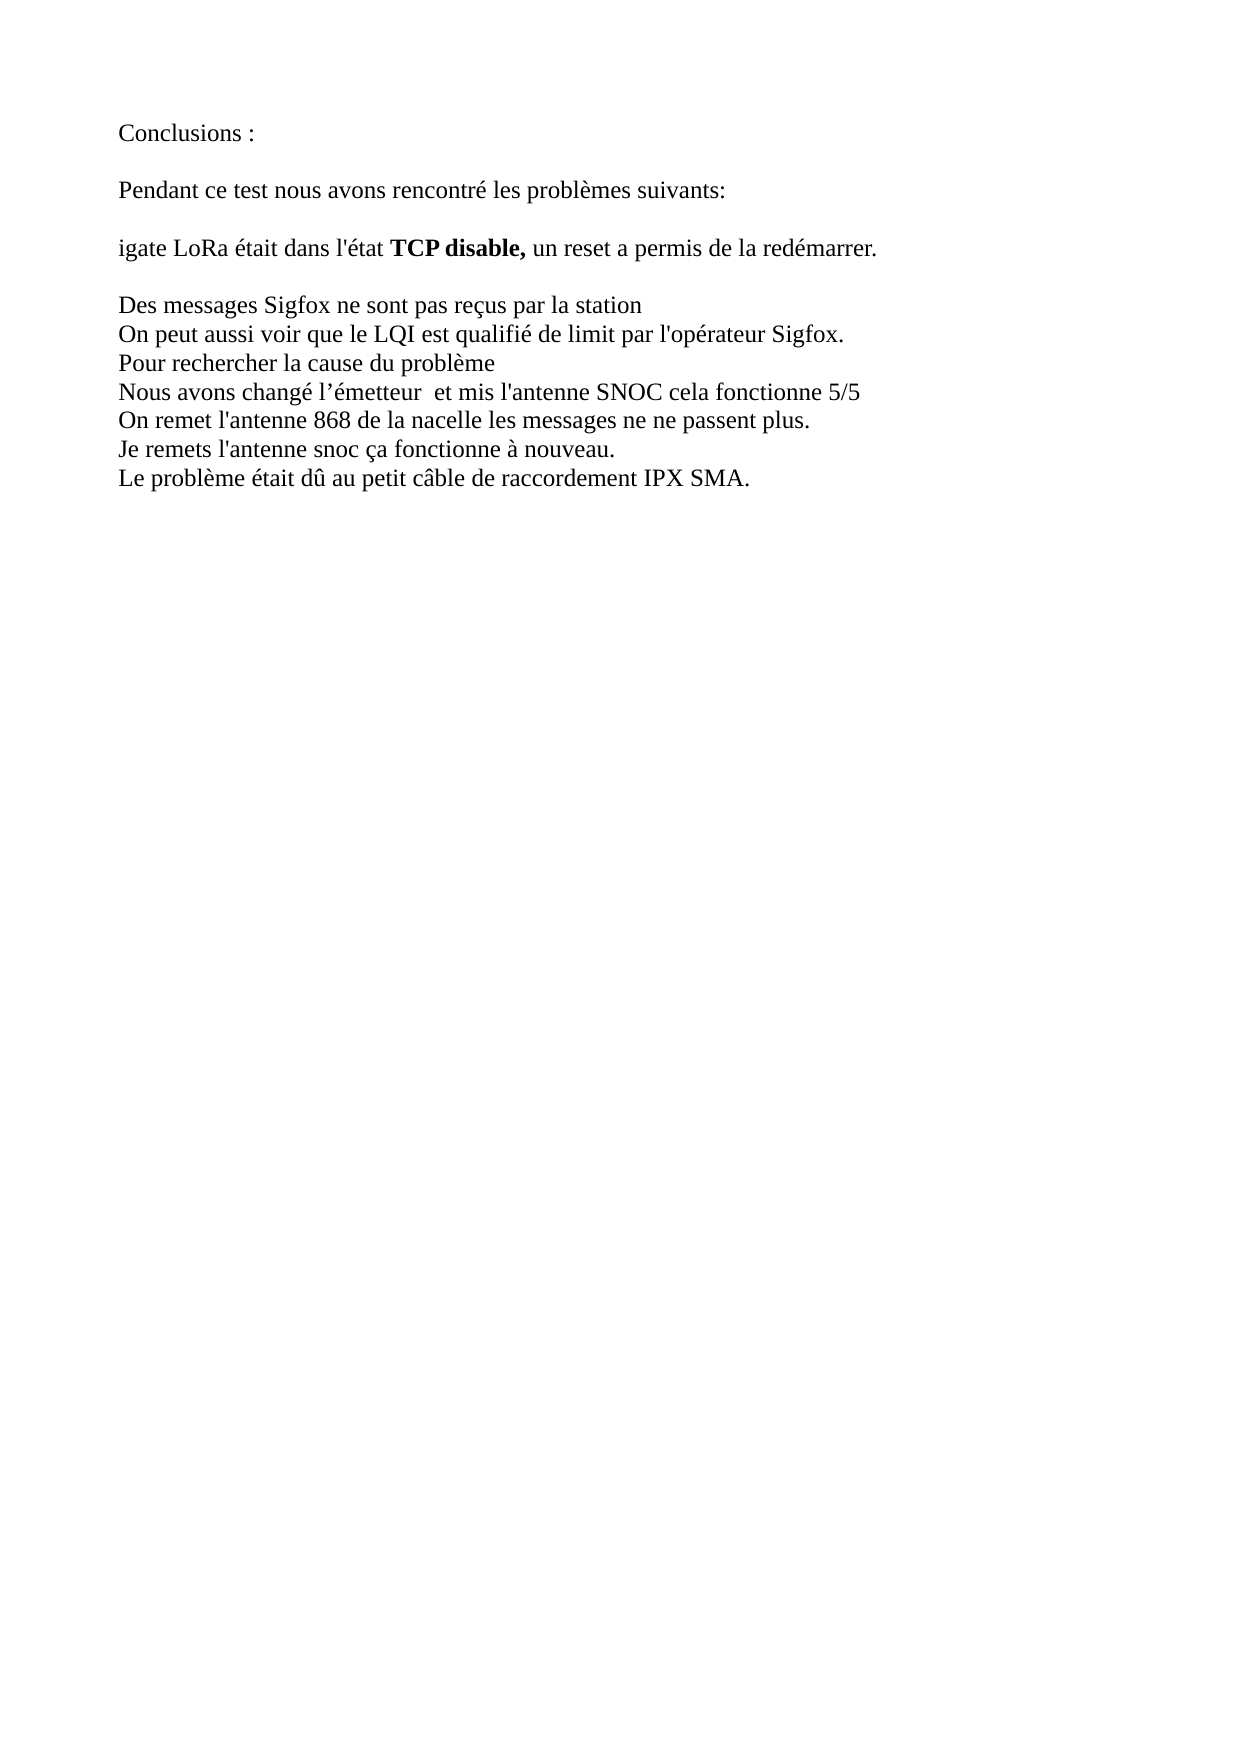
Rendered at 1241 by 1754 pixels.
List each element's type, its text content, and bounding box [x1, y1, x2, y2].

text Des messages Sigfox ne sont pas reçus par la station [118, 291, 1122, 319]
text Je remets l'antenne snoc ça fonctionne à nouveau. [118, 434, 1122, 463]
text Nous avons changé l’émetteur et mis l'antenne SNOC cela fonctionne 5/5 [118, 377, 1122, 406]
text On remet l'antenne 868 de la nacelle les messages ne ne passent plus. [118, 406, 1122, 434]
text Conclusions : [118, 118, 1122, 147]
text On peut aussi voir que le LQI est qualifié de limit par l'opérateur Sigfox. [118, 319, 1122, 348]
text Pendant ce test nous avons rencontré les problèmes suivants: [118, 176, 1122, 204]
text igate LoRa était dans l'état TCP disable, un reset a permis de la redémarrer. [118, 233, 1122, 262]
text Pour rechercher la cause du problème [118, 348, 1122, 377]
text Le problème était dû au petit câble de raccordement IPX SMA. [118, 463, 1122, 492]
